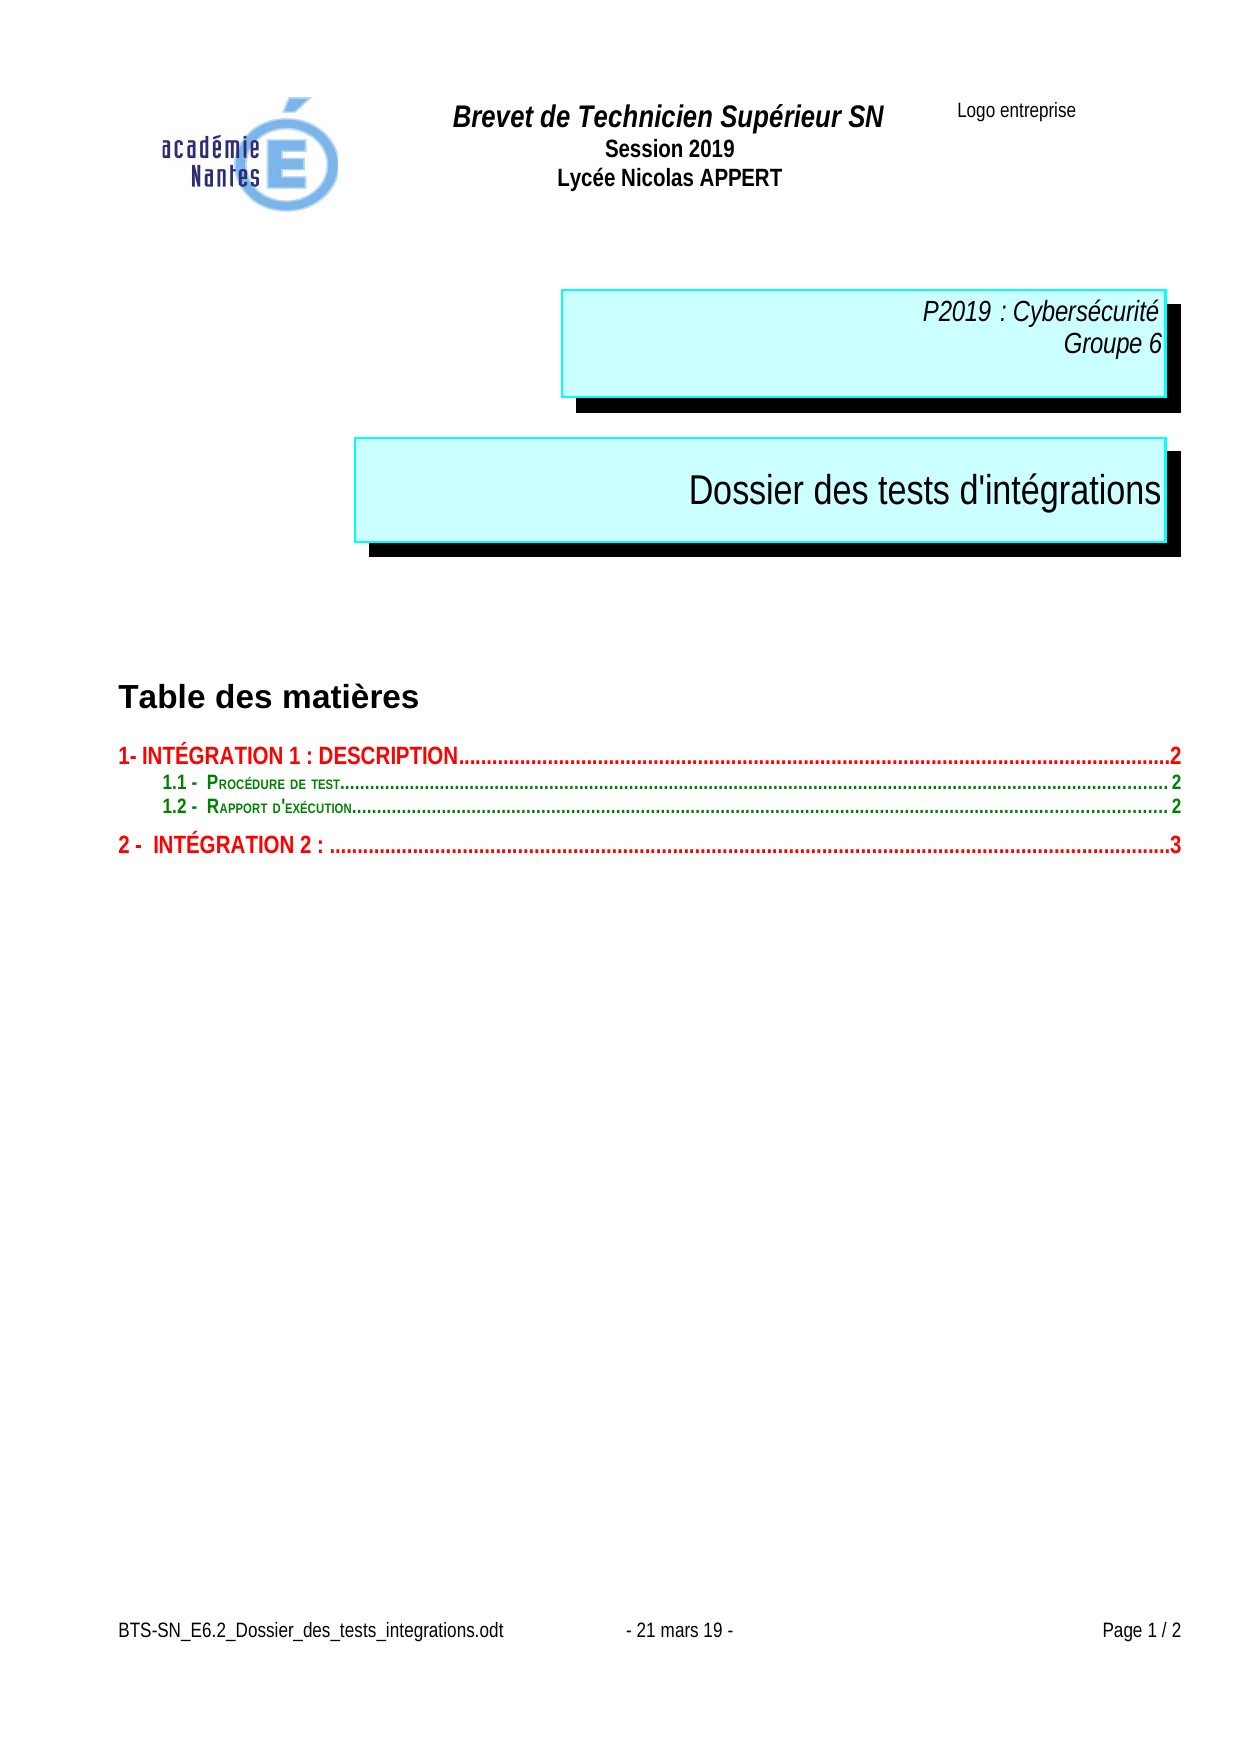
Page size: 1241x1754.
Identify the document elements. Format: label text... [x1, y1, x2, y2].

subtitle Table des matières [118, 678, 1181, 716]
text 1.2 - Rapport d'exécution 2 [162, 793, 1181, 817]
picture [162, 97, 339, 212]
text P2019 : Cybersécurité [563, 291, 1164, 322]
text Dossier des tests d'intégrations [356, 461, 1164, 509]
text 1.1 - Procédure de test 2 [162, 769, 1181, 793]
text 2 - Intégration 2 : ... 3 [118, 830, 1181, 859]
text 1- Intégration 1 : Description 2 [118, 741, 1181, 769]
text Groupe 6 [563, 322, 1164, 355]
